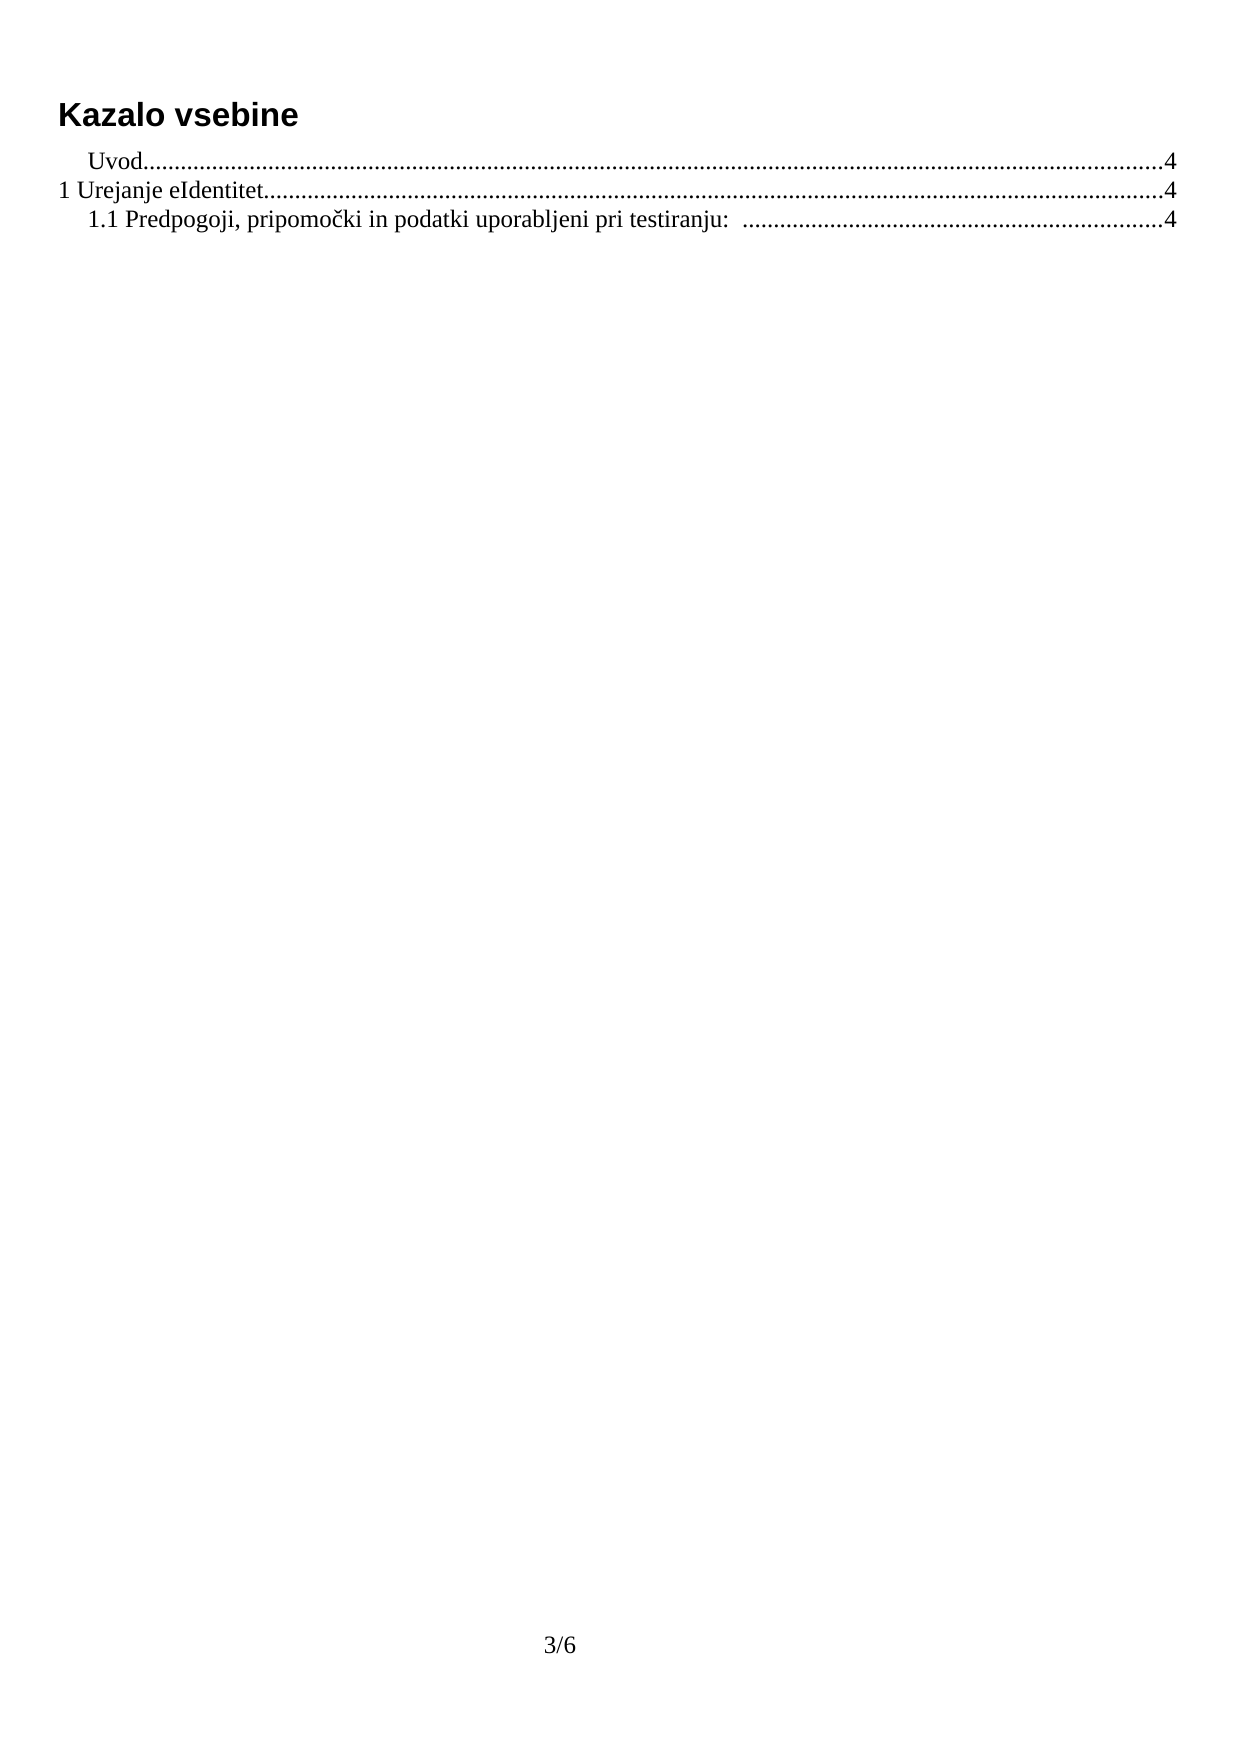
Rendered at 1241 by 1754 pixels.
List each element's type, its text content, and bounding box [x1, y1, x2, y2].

subtitle Kazalo vsebine [58, 95, 1177, 134]
text Uvod 4 [87, 146, 1177, 175]
text 1 Urejanje eIdentitet 4 [58, 175, 1177, 204]
text 1.1 Predpogoji, pripomočki in podatki uporabljeni pri testiranju: 4 [87, 204, 1177, 232]
